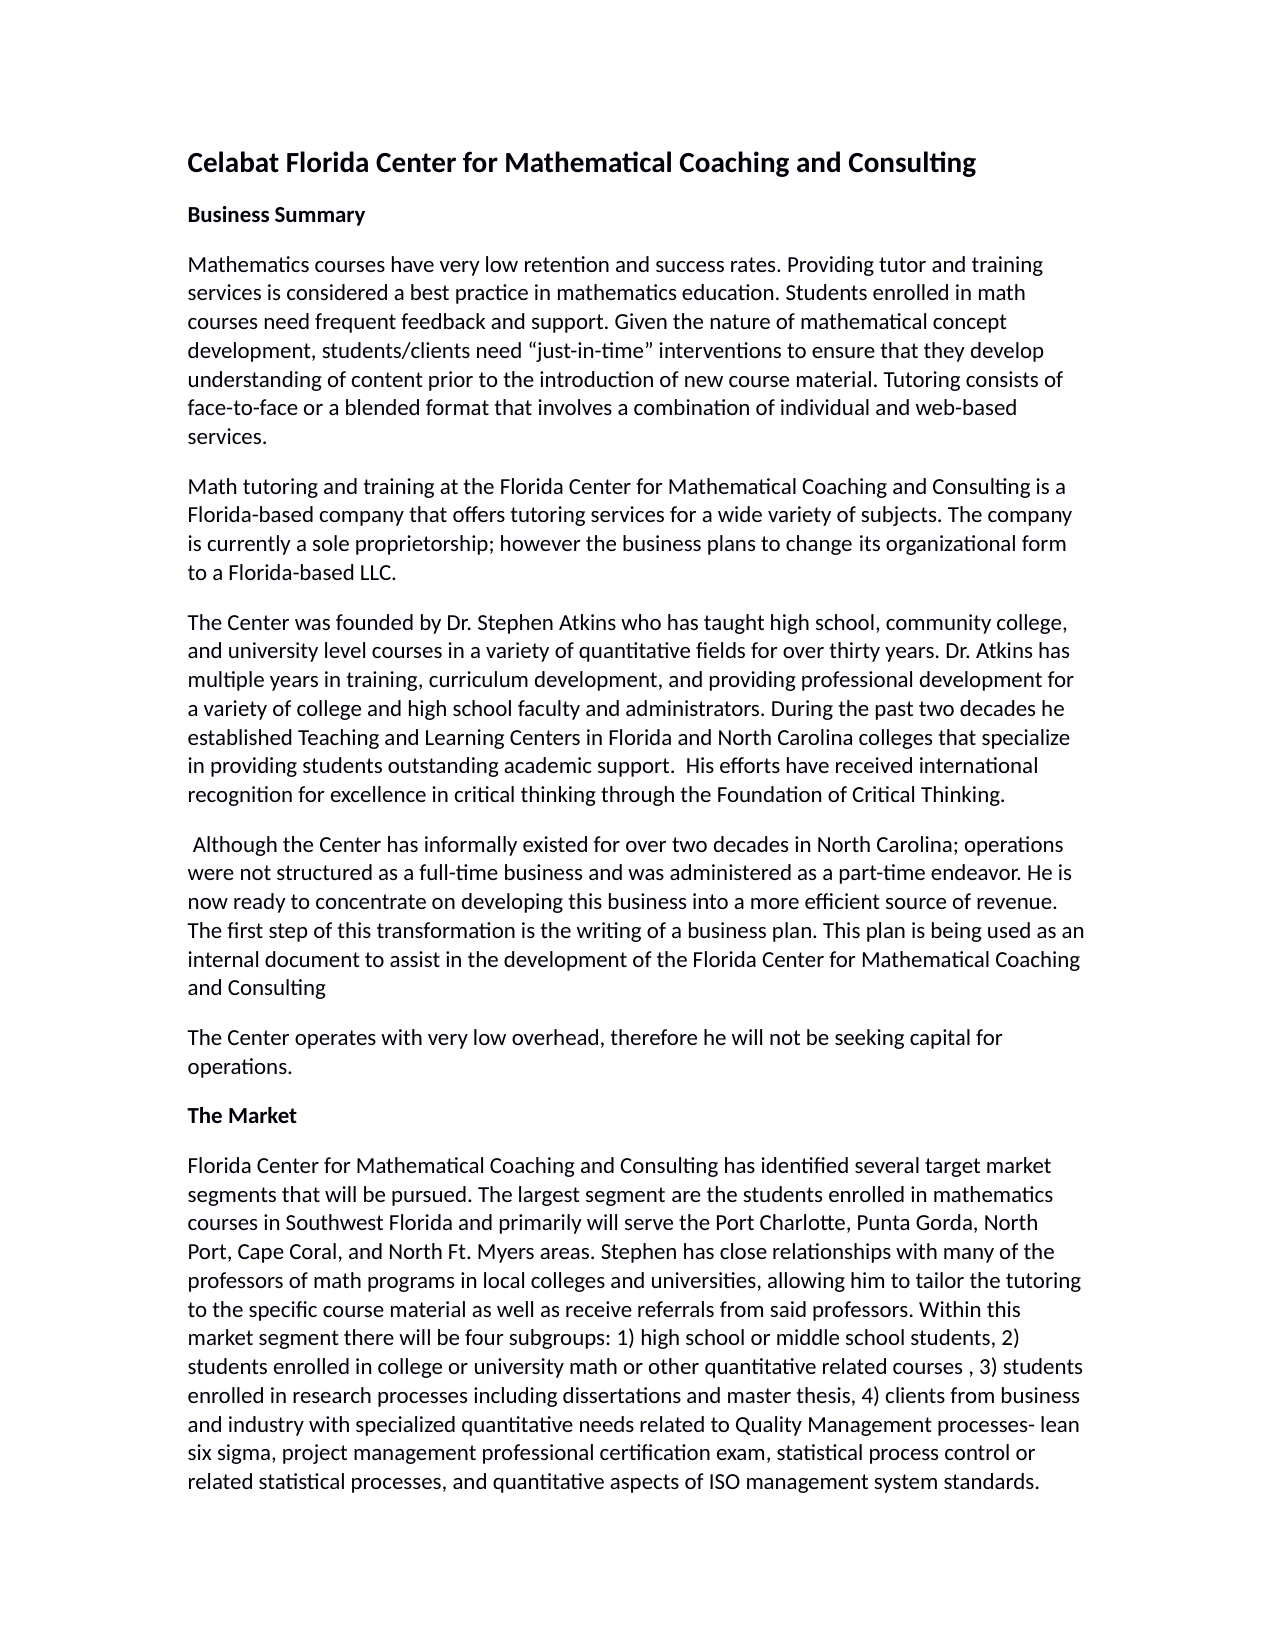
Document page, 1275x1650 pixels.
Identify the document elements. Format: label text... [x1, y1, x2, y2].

text Celabat Florida Center for Mathematical Coaching and Consulting [187, 150, 1087, 179]
text Mathematics courses have very low retention and success rates. Providing tutor and training services is considered a best practice in mathematics education. Students enrolled in math courses need frequent feedback and support. Given the nature of mathematical concept development, students/clients need “just-in-time” interventions to ensure that they develop understanding of content prior to the introduction of new course material. Tutoring consists of face-to-face or a blended format that involves a combination of individual and web-based services. [187, 249, 1087, 450]
text Math tutoring and training at the Florida Center for Mathematical Coaching and Consulting is a Florida-based company that offers tutoring services for a wide variety of subjects. The company is currently a sole proprietorship; however the business plans to change its organizational form to a Florida-based LLC. [187, 471, 1087, 586]
text The Market [187, 1101, 1087, 1129]
text Florida Center for Mathematical Coaching and Consulting has identified several target market segments that will be pursued. The largest segment are the students enrolled in mathematics courses in Southwest Florida and primarily will serve the Port Charlotte, Punta Gorda, North Port, Cape Coral, and North Ft. Myers areas. Stephen has close relationships with many of the professors of math programs in local colleges and universities, allowing him to tailor the tutoring to the specific course material as well as receive referrals from said professors. Within this market segment there will be four subgroups: 1) high school or middle school students, 2) students enrolled in college or university math or other quantitative related courses , 3) students enrolled in research processes including dissertations and master thesis, 4) clients from business and industry with specialized quantitative needs related to Quality Management processes- lean six sigma, project management professional certification exam, statistical process control or related statistical processes, and quantitative aspects of ISO management system standards. [187, 1150, 1087, 1495]
text Although the Center has informally existed for over two decades in North Carolina; operations were not structured as a full-time business and was administered as a part-time endeavor. He is now ready to concentrate on developing this business into a more efficient source of revenue. The first step of this transformation is the writing of a business plan. This plan is being used as an internal document to assist in the development of the Florida Center for Mathematical Coaching and Consulting [187, 829, 1087, 1002]
text The Center operates with very low overhead, therefore he will not be seeking capital for operations. [187, 1022, 1087, 1080]
text The Center was founded by Dr. Stephen Atkins who has taught high school, community college, and university level courses in a variety of quantitative fields for over thirty years. Dr. Atkins has multiple years in training, curriculum development, and providing professional development for a variety of college and high school faculty and administrators. During the past two decades he established Teaching and Learning Centers in Florida and North Carolina colleges that specialize in providing students outstanding academic support. His efforts have received international recognition for excellence in critical thinking through the Foundation of Critical Thinking. [187, 607, 1087, 808]
text Business Summary [187, 199, 1087, 228]
